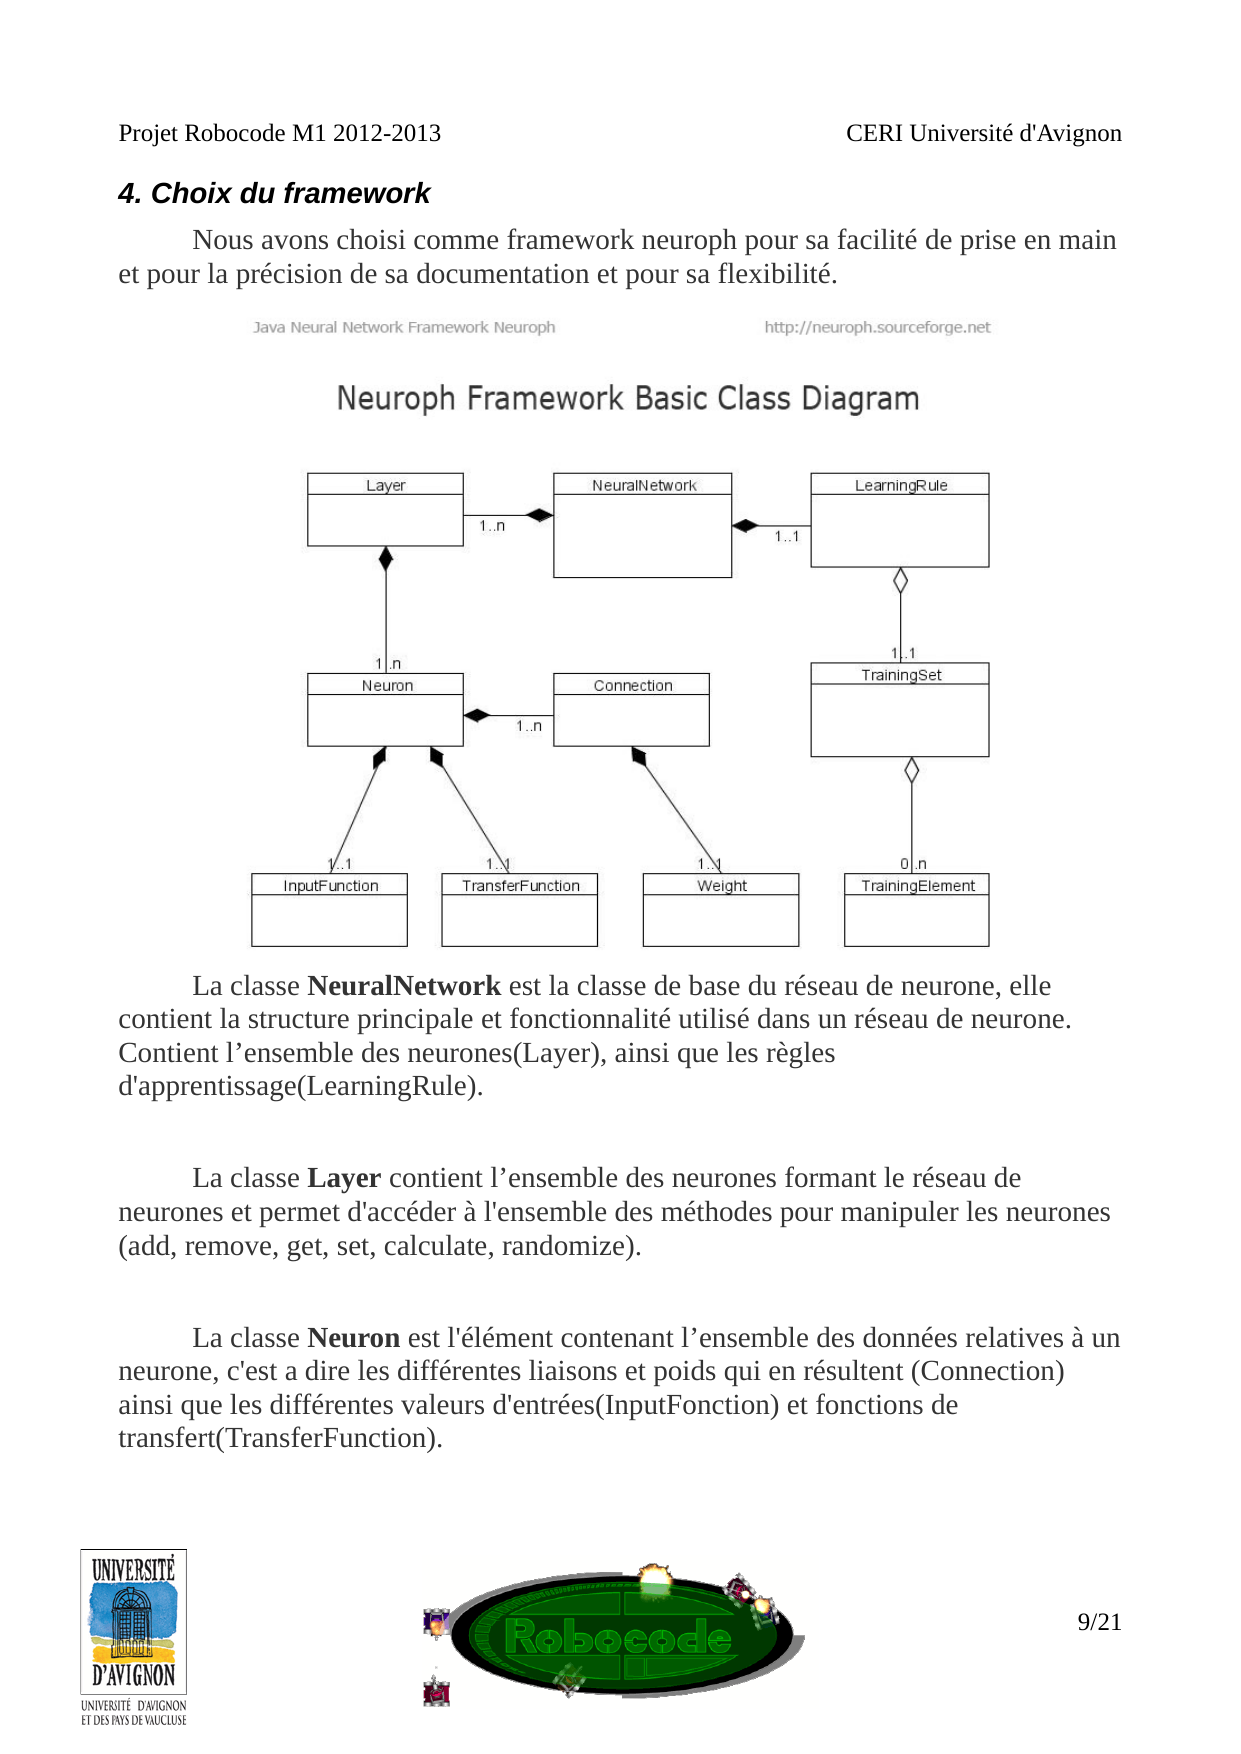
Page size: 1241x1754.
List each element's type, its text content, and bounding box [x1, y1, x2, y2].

text La classe Layer contient l’ensemble des neurones formant le réseau de neurones et permet d'accéder à l'ensemble des méthodes pour manipuler les neurones (add, remove, get, set, calculate, randomize). [118, 1161, 1122, 1261]
picture [80, 1549, 187, 1736]
subtitle Choix du framework [118, 176, 1122, 210]
picture [421, 1555, 819, 1709]
text La classe Neuron est l'élément contenant l’ensemble des données relatives à un neurone, c'est a dire les différentes liaisons et poids qui en résultent (Connection) ainsi que les différentes valeurs d'entrées(InputFonction) et fonctions de transfert(TransferFunction). [118, 1320, 1122, 1454]
text Nous avons choisi comme framework neuroph pour sa facilité de prise en main et pour la précision de sa documentation et pour sa flexibilité. [118, 222, 1122, 289]
picture [229, 302, 1012, 968]
text La classe NeuralNetwork est la classe de base du réseau de neurone, elle contient la structure principale et fonctionnalité utilisé dans un réseau de neurone. Contient l’ensemble des neurones(Layer), ainsi que les règles d'apprentissage(LearningRule). [118, 302, 1122, 1102]
